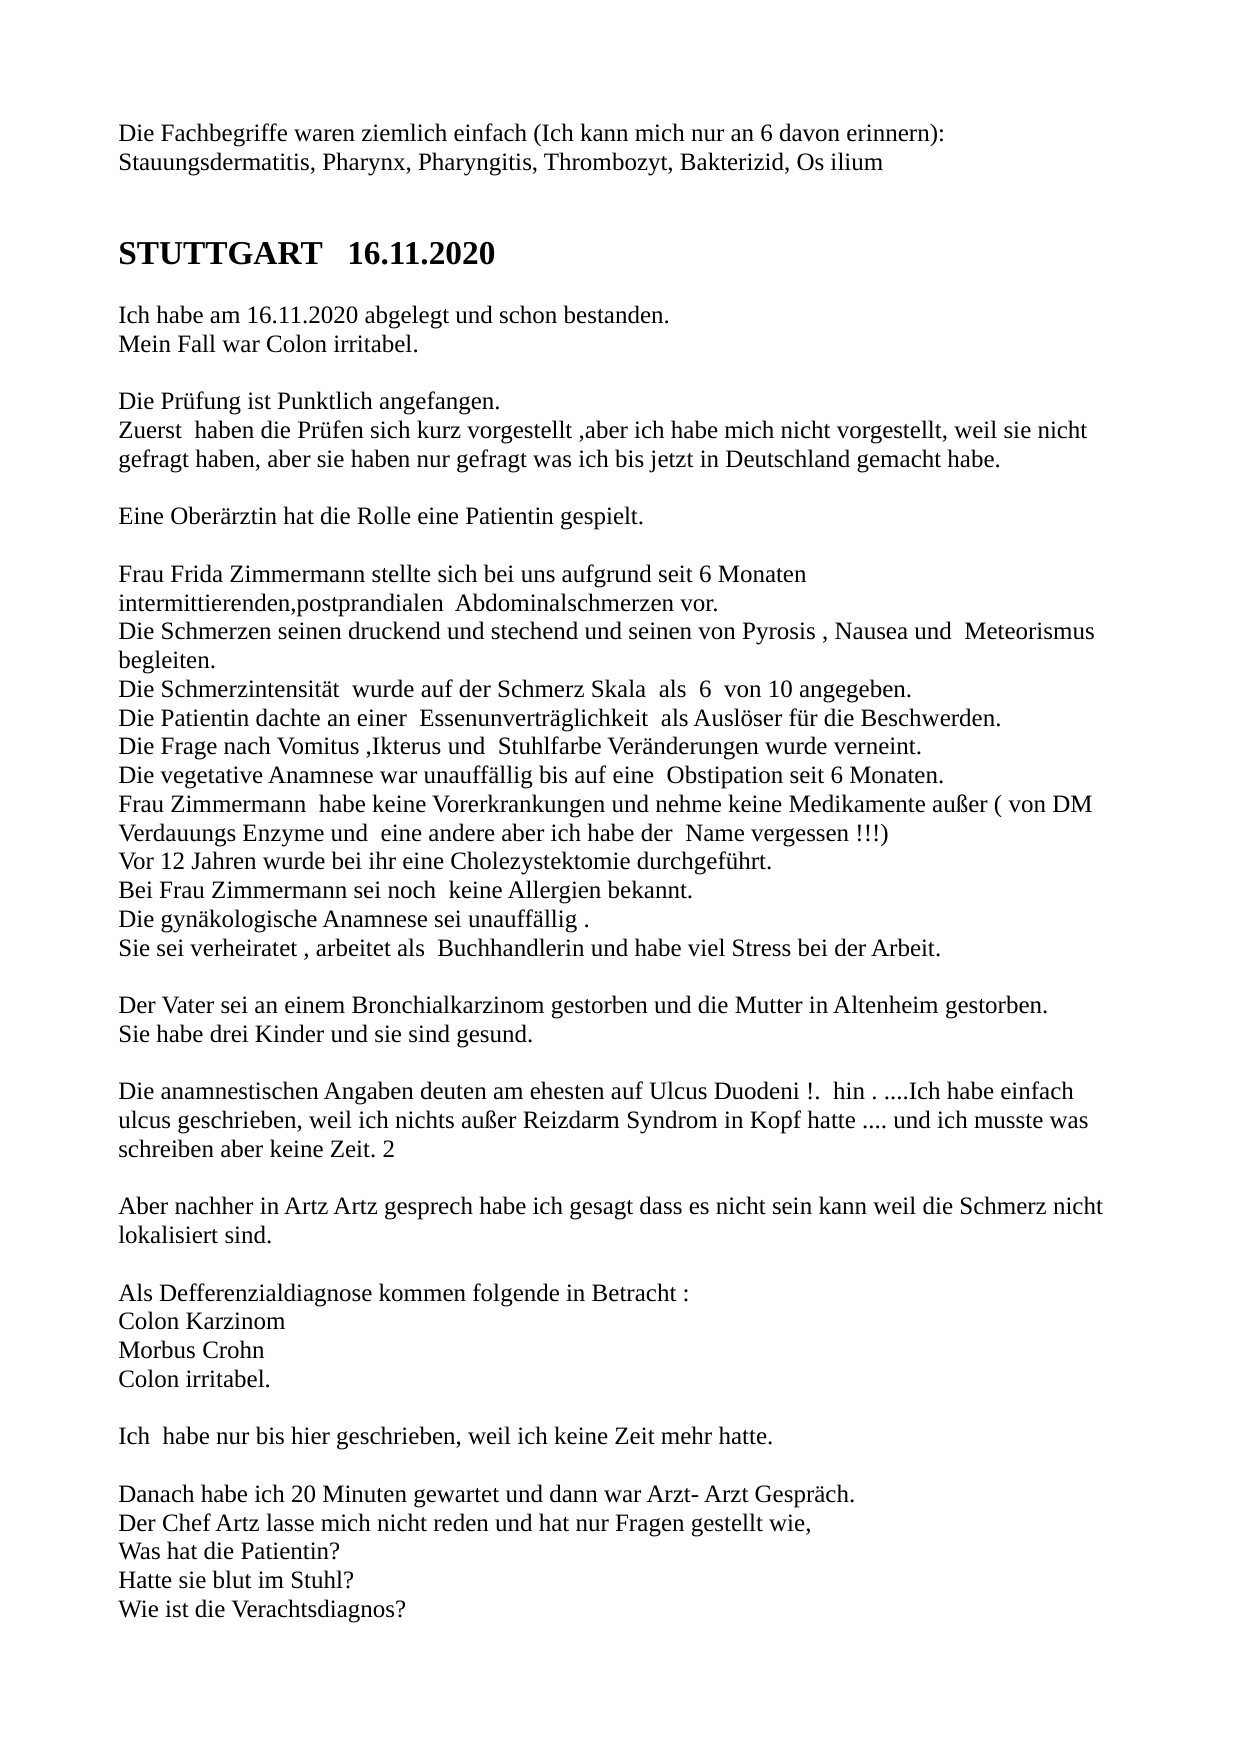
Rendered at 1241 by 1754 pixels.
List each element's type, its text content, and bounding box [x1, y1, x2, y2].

text Wie ist die Verachtsdiagnos? [118, 1594, 1122, 1623]
text STUTTGART 16.11.2020 [118, 233, 1122, 271]
text Danach habe ich 20 Minuten gewartet und dann war Arzt- Arzt Gespräch. [118, 1479, 1122, 1508]
text Die vegetative Anamnese war unauffällig bis auf eine Obstipation seit 6 Monaten. [118, 760, 1122, 789]
text Mein Fall war Colon irritabel. [118, 329, 1122, 358]
text Die Prüfung ist Punktlich angefangen. [118, 386, 1122, 415]
text Frau Frida Zimmermann stellte sich bei uns aufgrund seit 6 Monaten intermittierenden,postprandialen Abdominalschmerzen vor. [118, 559, 1122, 616]
text Der Vater sei an einem Bronchialkarzinom gestorben und die Mutter in Altenheim gestorben. [118, 990, 1122, 1019]
text Was hat die Patientin? [118, 1536, 1122, 1565]
text Die gynäkologische Anamnese sei unauffällig . [118, 904, 1122, 933]
text Zuerst haben die Prüfen sich kurz vorgestellt ,aber ich habe mich nicht vorgestellt, weil sie nicht gefragt haben, aber sie haben nur gefragt was ich bis jetzt in Deutschland gemacht habe. [118, 415, 1122, 473]
text Die Fachbegriffe waren ziemlich einfach (Ich kann mich nur an 6 davon erinnern): Stauungsdermatitis, Pharynx, Pharyngitis, Thrombozyt, Bakterizid, Os ilium [118, 118, 1122, 176]
text Sie sei verheiratet , arbeitet als Buchhandlerin und habe viel Stress bei der Arbeit. [118, 933, 1122, 961]
text Aber nachher in Artz Artz gesprech habe ich gesagt dass es nicht sein kann weil die Schmerz nicht lokalisiert sind. [118, 1191, 1122, 1249]
text Die Patientin dachte an einer Essenunverträglichkeit als Auslöser für die Beschwerden. [118, 703, 1122, 731]
text Als Defferenzialdiagnose kommen folgende in Betracht : [118, 1278, 1122, 1306]
text Vor 12 Jahren wurde bei ihr eine Cholezystektomie durchgeführt. [118, 846, 1122, 875]
text Colon Karzinom [118, 1306, 1122, 1335]
text Eine Oberärztin hat die Rolle eine Patientin gespielt. [118, 501, 1122, 530]
text Die Schmerzen seinen druckend und stechend und seinen von Pyrosis , Nausea und Meteorismus begleiten. [118, 616, 1122, 674]
text Morbus Crohn [118, 1335, 1122, 1364]
text Hatte sie blut im Stuhl? [118, 1565, 1122, 1594]
text Die Frage nach Vomitus ,Ikterus und Stuhlfarbe Veränderungen wurde verneint. [118, 731, 1122, 760]
text Bei Frau Zimmermann sei noch keine Allergien bekannt. [118, 875, 1122, 904]
text Die anamnestischen Angaben deuten am ehesten auf Ulcus Duodeni !. hin . ....Ich habe einfach ulcus geschrieben, weil ich nichts außer Reizdarm Syndrom in Kopf hatte .... und ich musste was schreiben aber keine Zeit. 2 [118, 1076, 1122, 1163]
text Frau Zimmermann habe keine Vorerkrankungen und nehme keine Medikamente außer ( von DM Verdauungs Enzyme und eine andere aber ich habe der Name vergessen !!!) [118, 789, 1122, 846]
text Colon irritabel. [118, 1364, 1122, 1393]
text Der Chef Artz lasse mich nicht reden und hat nur Fragen gestellt wie, [118, 1508, 1122, 1536]
text Ich habe nur bis hier geschrieben, weil ich keine Zeit mehr hatte. [118, 1421, 1122, 1450]
text Sie habe drei Kinder und sie sind gesund. [118, 1019, 1122, 1048]
text Ich habe am 16.11.2020 abgelegt und schon bestanden. [118, 300, 1122, 329]
text Die Schmerzintensität wurde auf der Schmerz Skala als 6 von 10 angegeben. [118, 674, 1122, 703]
